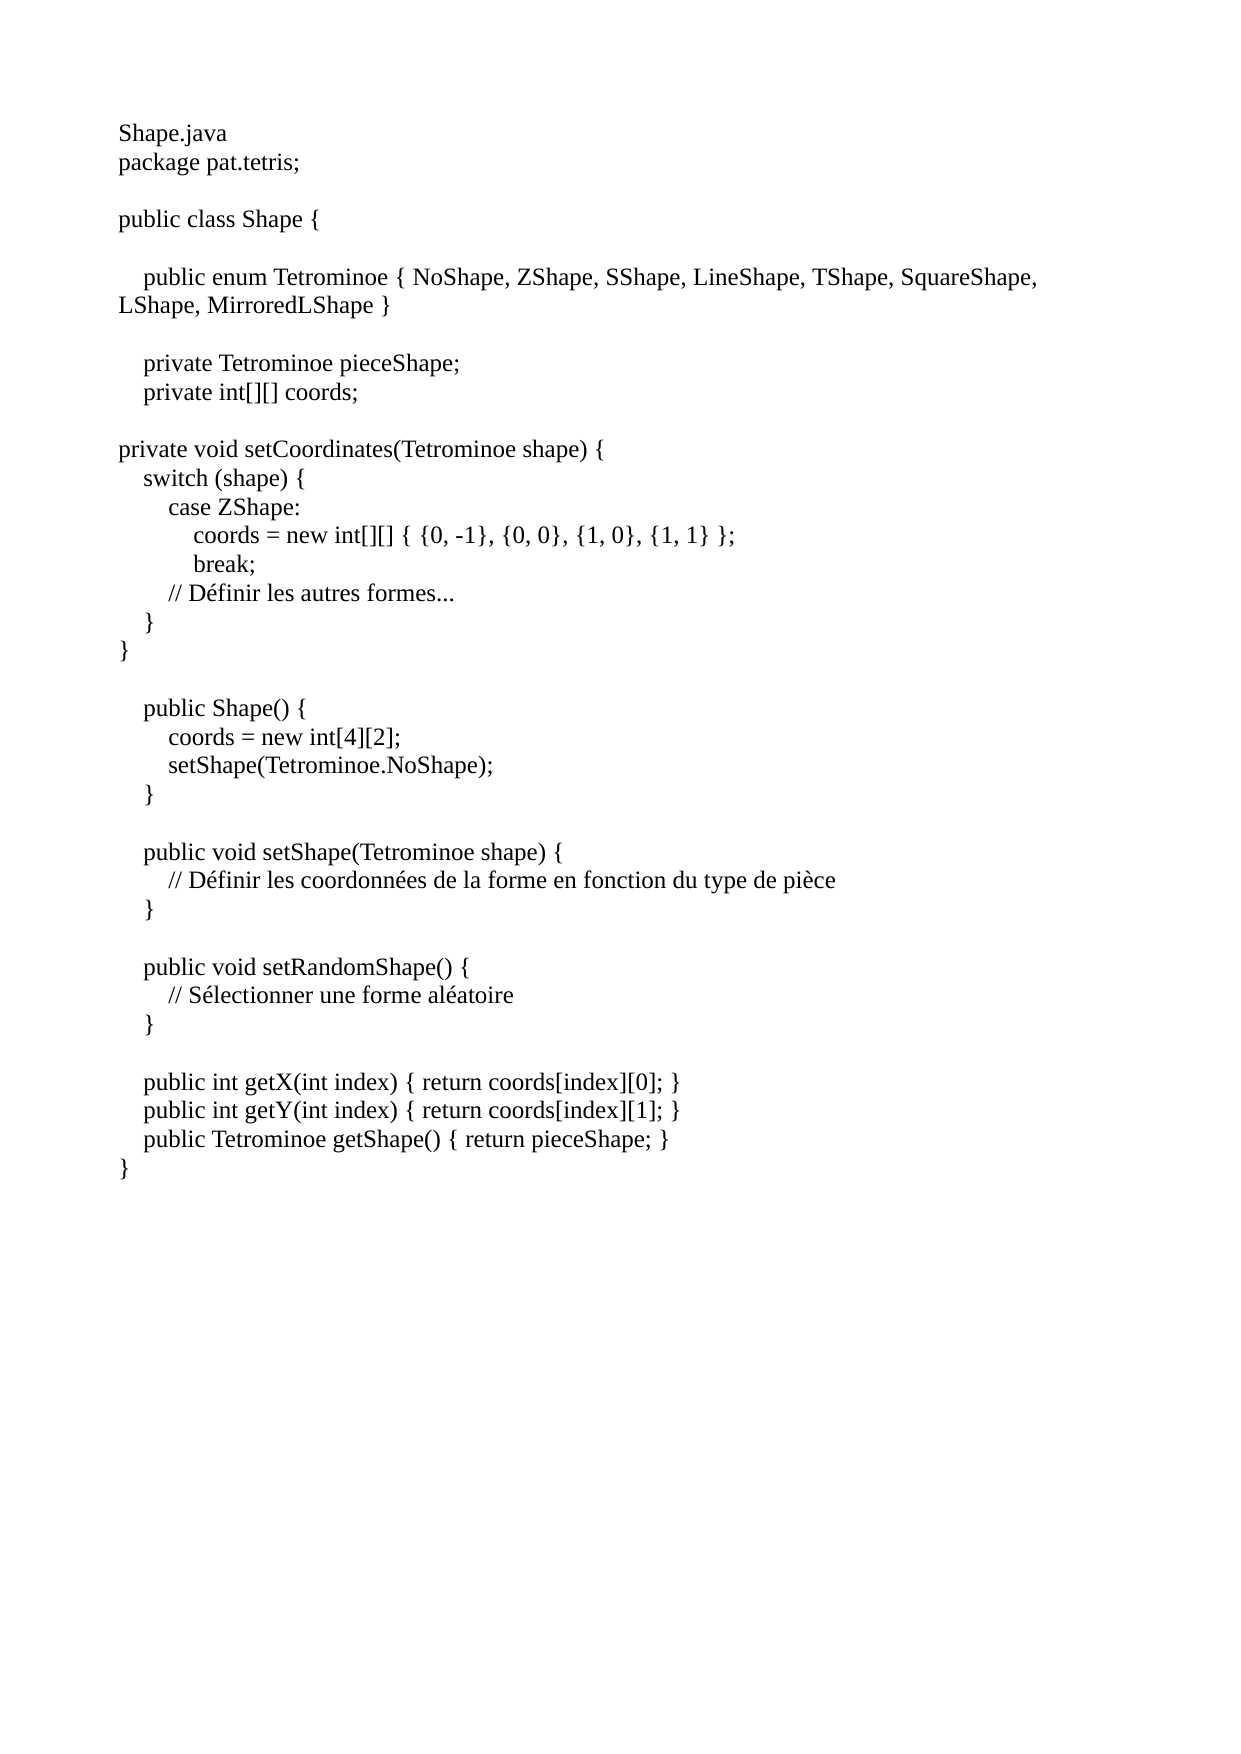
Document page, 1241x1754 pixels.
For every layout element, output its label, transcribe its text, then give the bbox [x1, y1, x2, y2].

text break; [118, 549, 1122, 578]
text } [118, 636, 1122, 664]
text public Shape() { [118, 693, 1122, 722]
text coords = new int[4][2]; [118, 722, 1122, 751]
text } [118, 1153, 1122, 1182]
text private void setCoordinates(Tetrominoe shape) { [118, 434, 1122, 463]
text private int[][] coords; [118, 377, 1122, 406]
text case ZShape: [118, 492, 1122, 521]
text public int getY(int index) { return coords[index][1]; } [118, 1096, 1122, 1124]
text // Définir les coordonnées de la forme en fonction du type de pièce [118, 866, 1122, 894]
text private Tetrominoe pieceShape; [118, 348, 1122, 377]
text switch (shape) { [118, 463, 1122, 492]
text } [118, 607, 1122, 636]
text public void setShape(Tetrominoe shape) { [118, 837, 1122, 866]
text public enum Tetrominoe { NoShape, ZShape, SShape, LineShape, TShape, SquareShape, LShape, MirroredLShape } [118, 262, 1122, 319]
text // Sélectionner une forme aléatoire [118, 981, 1122, 1009]
text } [118, 894, 1122, 923]
text setShape(Tetrominoe.NoShape); [118, 751, 1122, 779]
text package pat.tetris; [118, 147, 1122, 176]
text } [118, 1009, 1122, 1038]
text public void setRandomShape() { [118, 952, 1122, 981]
text Shape.java [118, 118, 1122, 147]
text public int getX(int index) { return coords[index][0]; } [118, 1067, 1122, 1096]
text public class Shape { [118, 204, 1122, 233]
text } [118, 779, 1122, 808]
text // Définir les autres formes... [118, 578, 1122, 607]
text coords = new int[][] { {0, -1}, {0, 0}, {1, 0}, {1, 1} }; [118, 521, 1122, 549]
text public Tetrominoe getShape() { return pieceShape; } [118, 1124, 1122, 1153]
